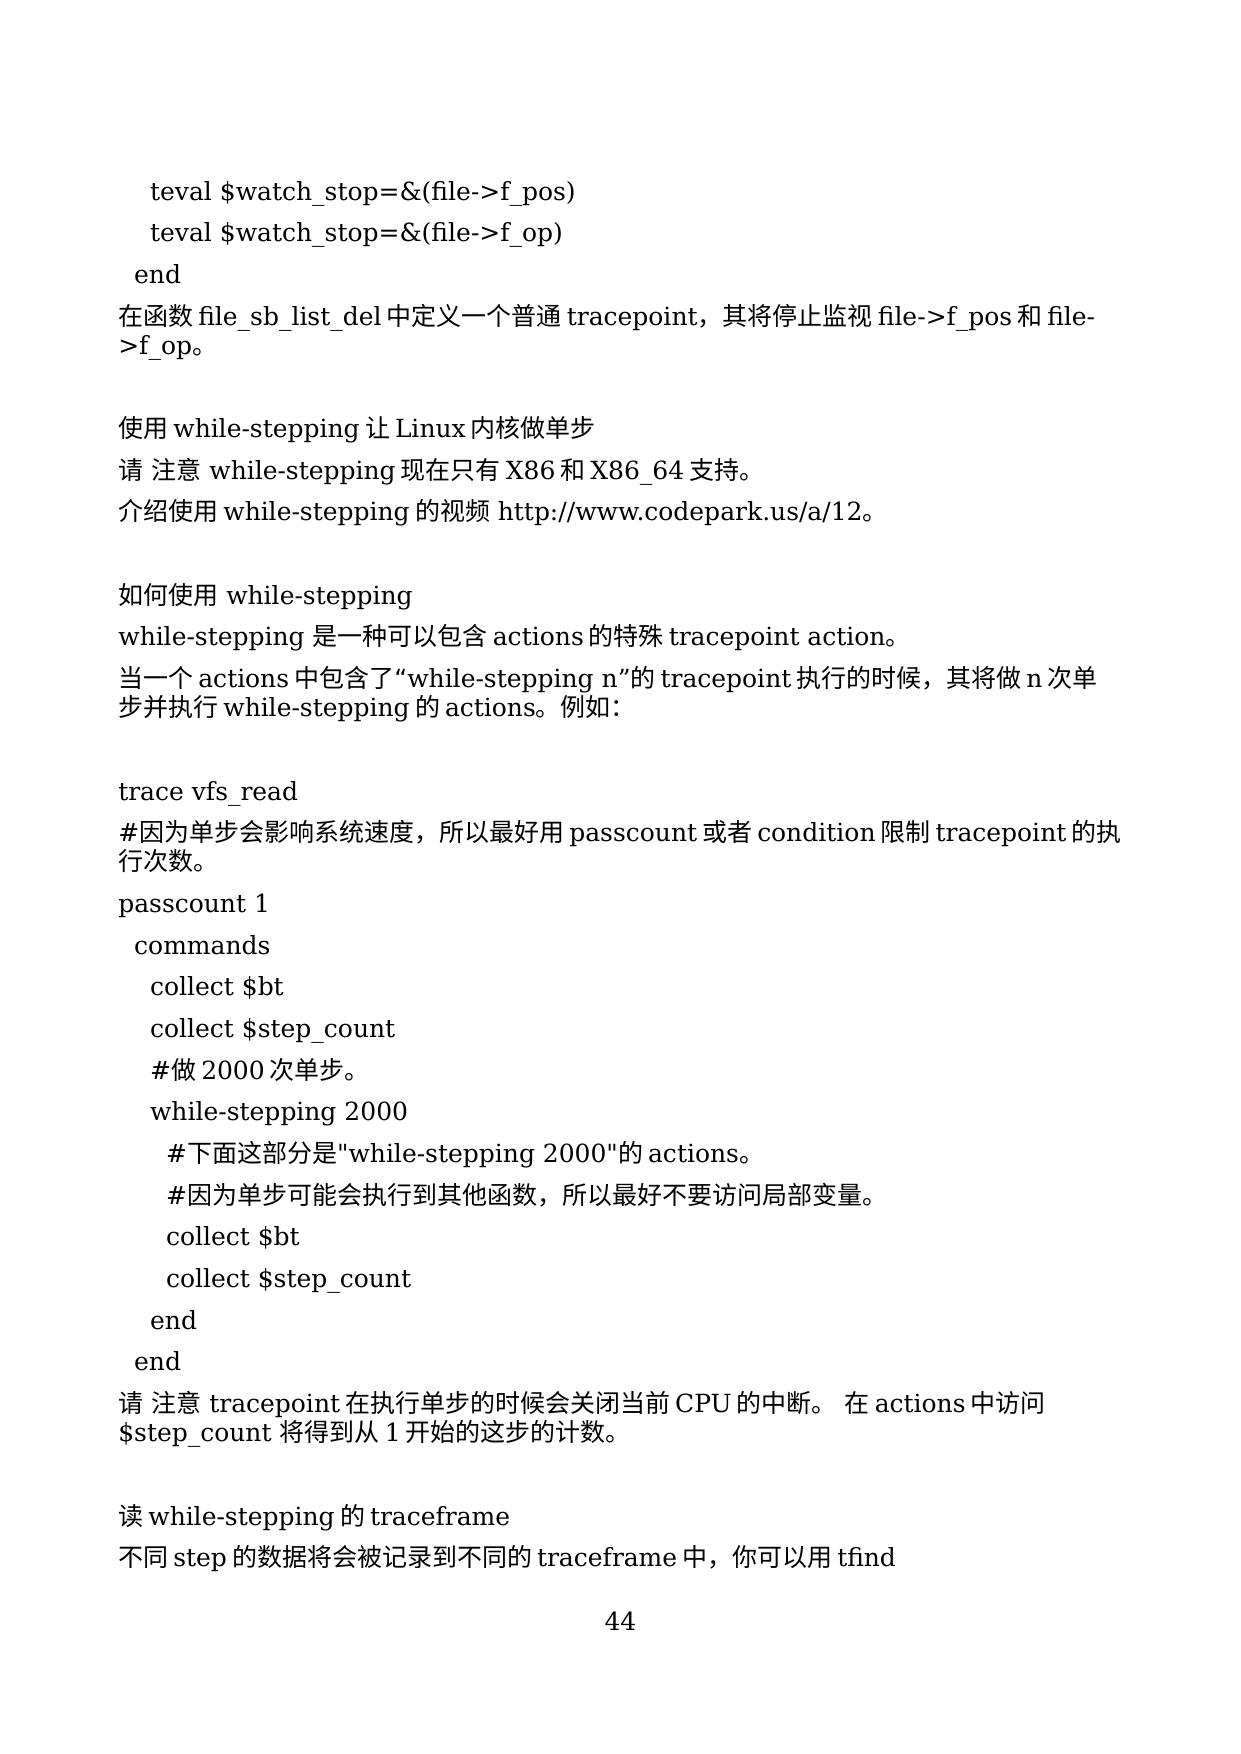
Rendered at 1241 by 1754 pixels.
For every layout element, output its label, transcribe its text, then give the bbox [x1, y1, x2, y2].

text 介绍使用while-stepping的视频 http://www.codepark.us/a/12。 [118, 498, 1122, 527]
text collect $bt [118, 1223, 1122, 1252]
text passcount 1 [118, 889, 1122, 918]
text 如何使用 while-stepping [118, 581, 1122, 610]
text end [118, 260, 1122, 289]
text while-stepping 2000 [118, 1098, 1122, 1127]
text 在函数file_sb_list_del中定义一个普通tracepoint，其将停止监视file->f_pos和file->f_op。 [118, 302, 1122, 360]
text 不同step的数据将会被记录到不同的traceframe中，你可以用tfind [118, 1543, 1122, 1573]
text end [118, 1306, 1122, 1335]
text collect $step_count [118, 1014, 1122, 1043]
text #因为单步会影响系统速度，所以最好用passcount或者condition限制tracepoint的执行次数。 [118, 818, 1122, 877]
text while-stepping 是一种可以包含actions的特殊tracepoint action。 [118, 623, 1122, 652]
text 读while-stepping的traceframe [118, 1502, 1122, 1531]
text 请 注意 tracepoint在执行单步的时候会关闭当前CPU的中断。 在actions中访问 $step_count 将得到从1开始的这步的计数。 [118, 1389, 1122, 1448]
text 请 注意 while-stepping现在只有X86和X86_64支持。 [118, 456, 1122, 485]
text teval $watch_stop=&(file->f_pos) [118, 177, 1122, 206]
text end [118, 1348, 1122, 1377]
text commands [118, 931, 1122, 960]
text 当一个actions中包含了“while-stepping n”的tracepoint执行的时候，其将做n次单步并执行while-stepping的actions。例如： [118, 664, 1122, 723]
text trace vfs_read [118, 777, 1122, 806]
text #做2000次单步。 [118, 1056, 1122, 1085]
text 使用while-stepping让Linux内核做单步 [118, 414, 1122, 443]
text collect $bt [118, 973, 1122, 1002]
text #因为单步可能会执行到其他函数，所以最好不要访问局部变量。 [118, 1181, 1122, 1210]
text #下面这部分是"while-stepping 2000"的actions。 [118, 1139, 1122, 1168]
text collect $step_count [118, 1264, 1122, 1293]
text teval $watch_stop=&(file->f_op) [118, 218, 1122, 248]
